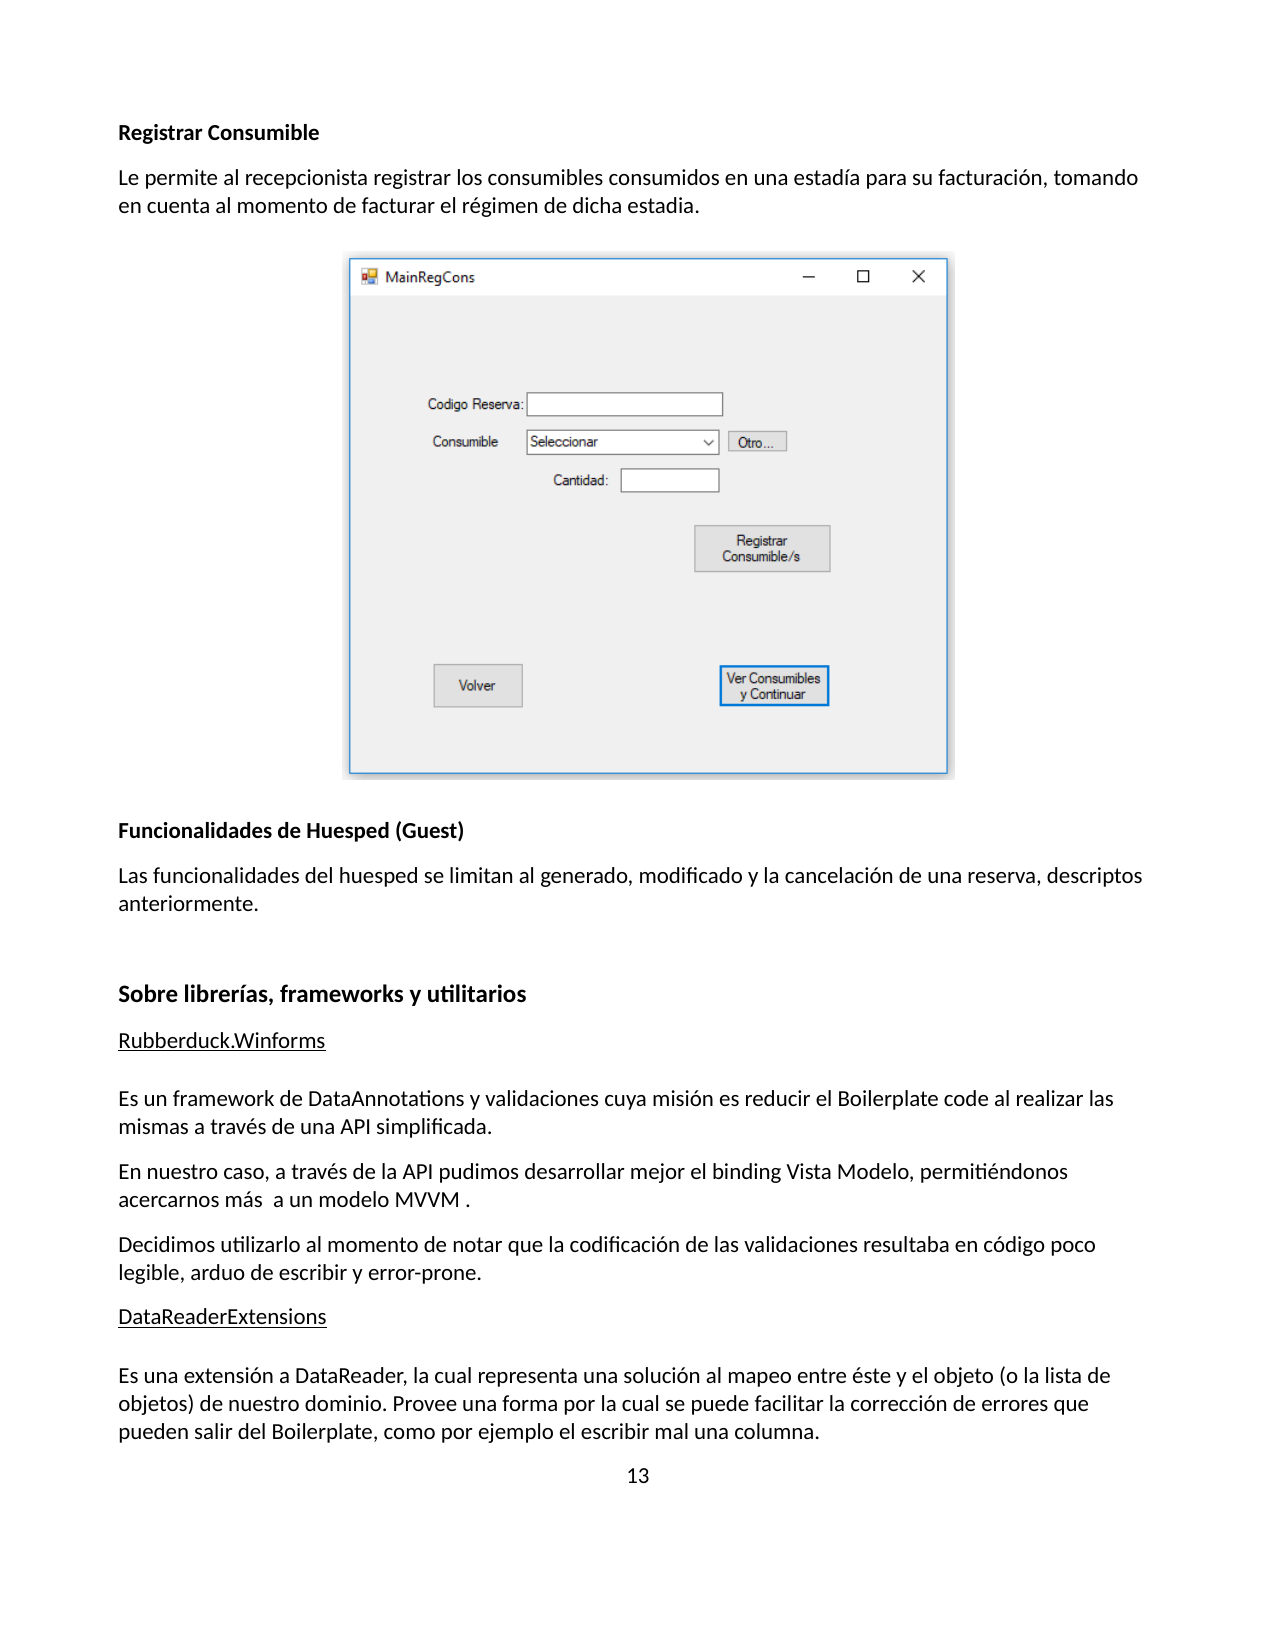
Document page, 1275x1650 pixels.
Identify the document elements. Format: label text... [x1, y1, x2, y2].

picture [342, 251, 955, 780]
text Funcionalidades de Huesped (Guest) [118, 816, 1157, 844]
text En nuestro caso, a través de la API pudimos desarrollar mejor el binding Vista Modelo, permitiéndonos acercarnos más a un modelo MVVM . [118, 1157, 1157, 1213]
text Las funcionalidades del huesped se limitan al generado, modificado y la cancelación de una reserva, descriptos anteriormente. [118, 861, 1157, 917]
text Es una extensión a DataReader, la cual representa una solución al mapeo entre éste y el objeto (o la lista de objetos) de nuestro dominio. Provee una forma por la cual se puede facilitar la corrección de errores que pueden salir del Boilerplate, como por ejemplo el escribir mal una columna. [118, 1361, 1157, 1445]
text DataReaderExtensions [118, 1302, 1157, 1330]
text Rubberduck.Winforms [118, 1026, 1157, 1054]
text Decidimos utilizarlo al momento de notar que la codificación de las validaciones resultaba en código poco legible, arduo de escribir y error-prone. [118, 1230, 1157, 1286]
text Sobre librerías, frameworks y utilitarios [118, 978, 1157, 1009]
text 13 [118, 1462, 1157, 1490]
text Registrar Consumible [118, 118, 1157, 146]
text Le permite al recepcionista registrar los consumibles consumidos en una estadía para su facturación, tomando en cuenta al momento de facturar el régimen de dicha estadia. [118, 163, 1157, 219]
text Es un framework de DataAnnotations y validaciones cuya misión es reducir el Boilerplate code al realizar las mismas a través de una API simplificada. [118, 1084, 1157, 1140]
